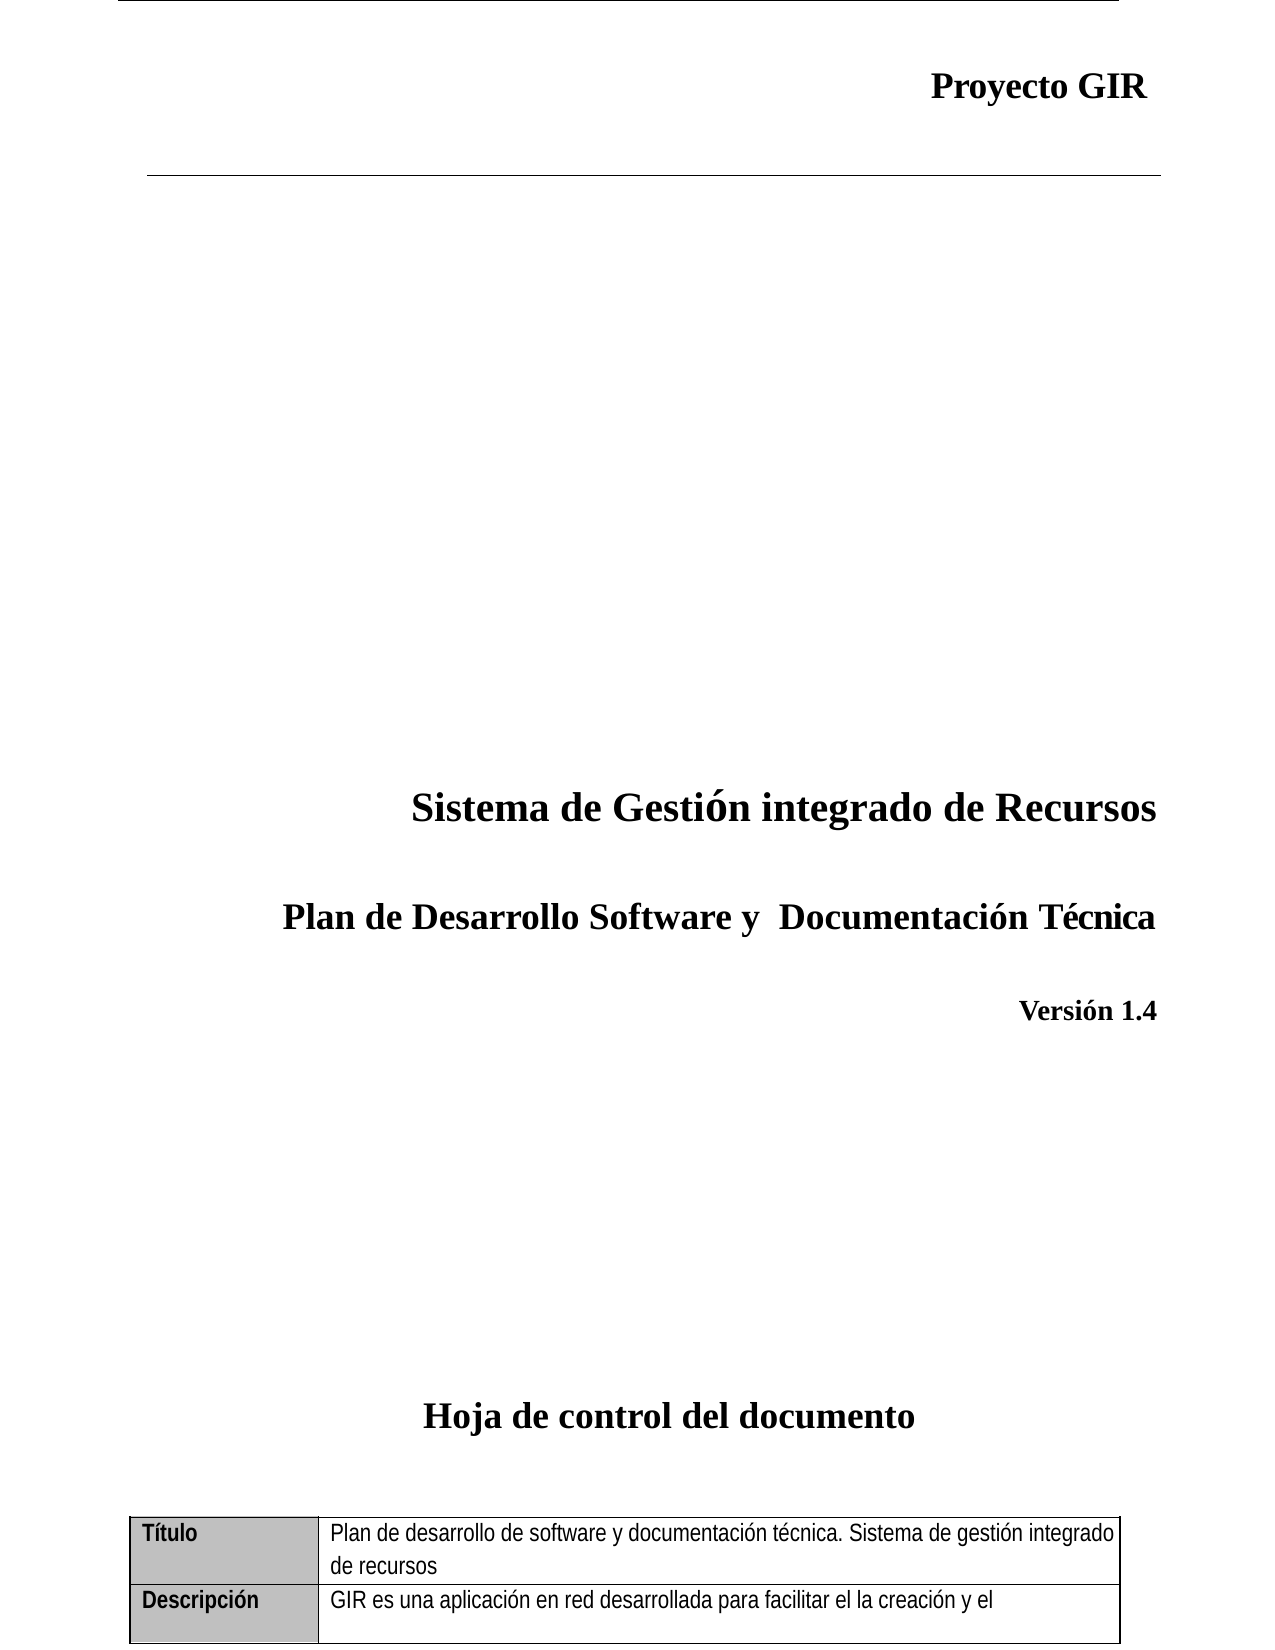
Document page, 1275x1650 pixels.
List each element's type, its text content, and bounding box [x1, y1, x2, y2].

text Proyecto GIR [118, 63, 1157, 106]
text Versión 1.4 [118, 993, 1157, 1027]
text Plan de Desarrollo Software y Documentación Técnica [118, 894, 1157, 937]
table_header Título [131, 1518, 318, 1584]
table_header Plan de desarrollo de software y documentación técnica. Sistema de gestión integrado de recursos [319, 1518, 1119, 1584]
text Hoja de control del documento [118, 1394, 1157, 1437]
table_cell GIR es una aplicación en red desarrollada para facilitar el la creación y el [319, 1585, 1119, 1642]
text Sistema de Gestión integrado de Recursos [118, 779, 1157, 831]
table_cell Descripción [131, 1585, 318, 1642]
